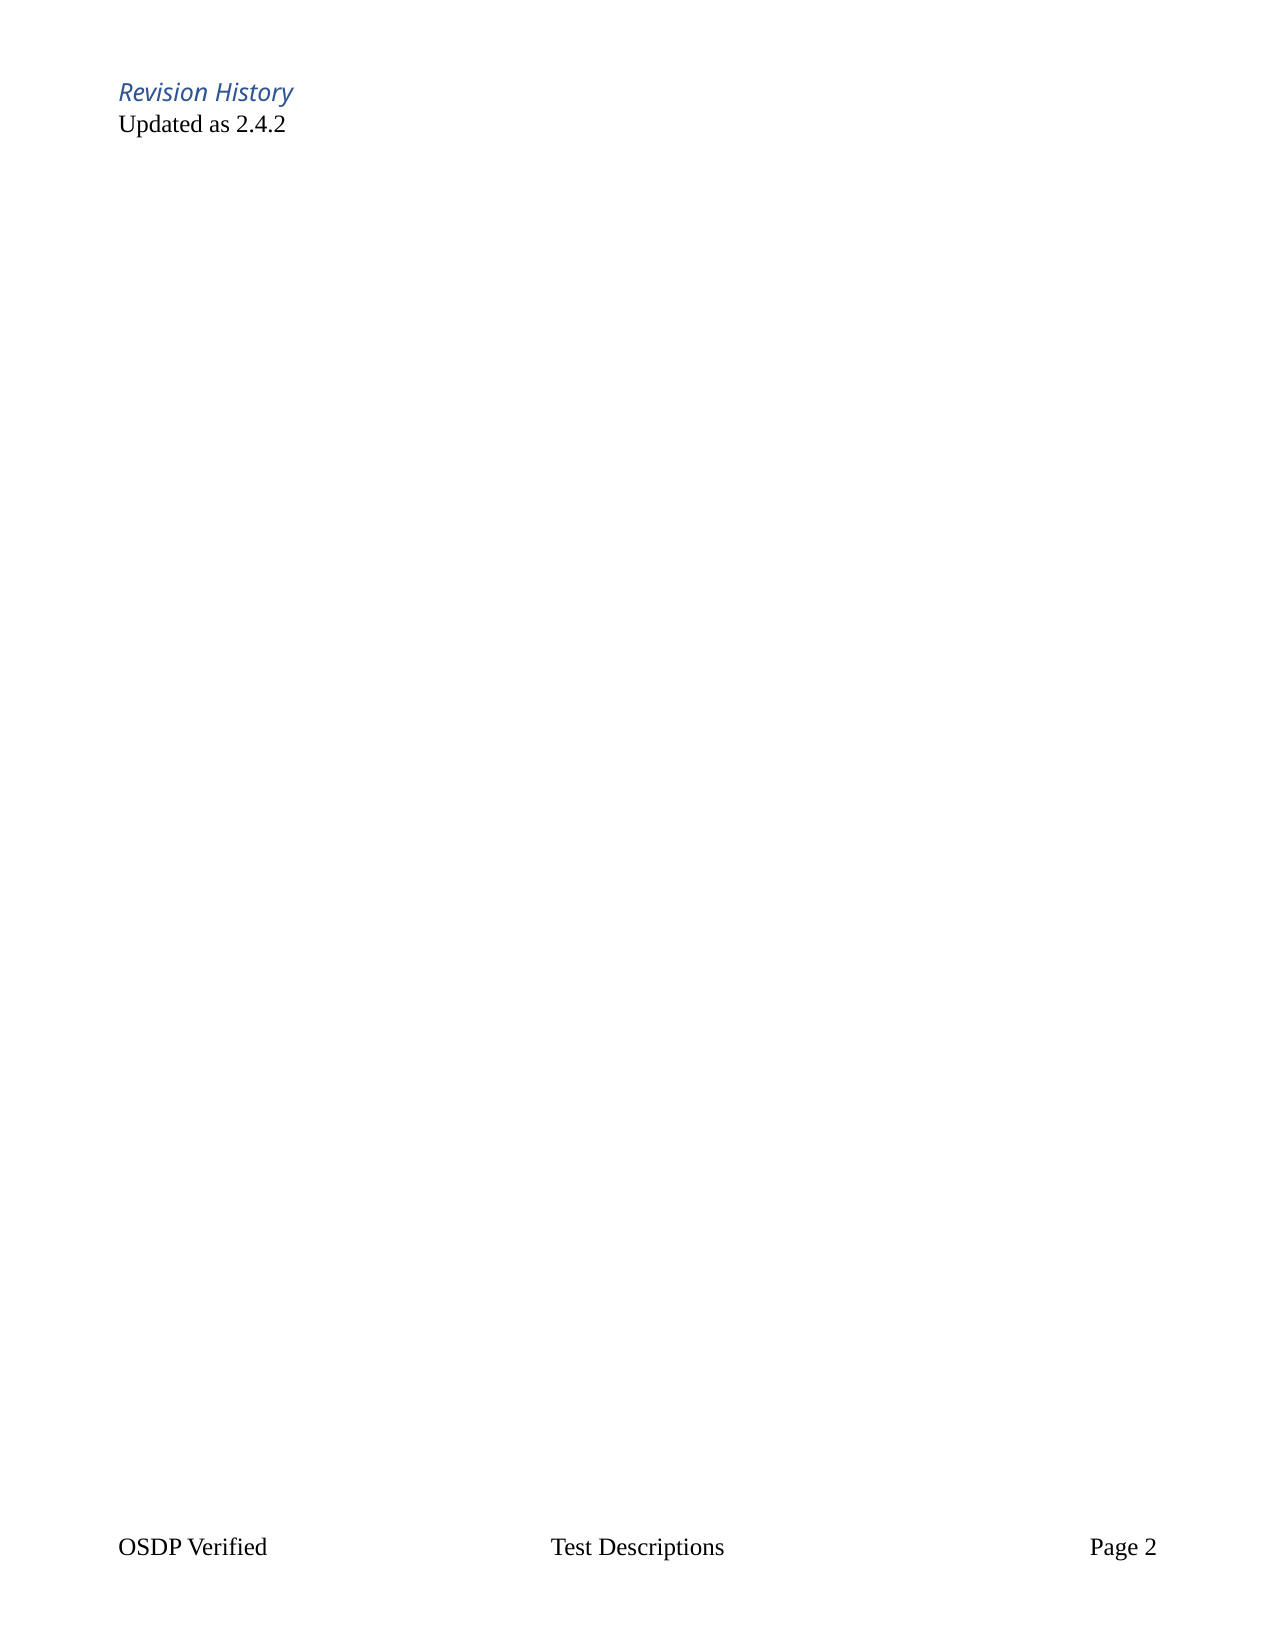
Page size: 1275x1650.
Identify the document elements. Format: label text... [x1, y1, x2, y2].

text Updated as 2.4.2 [118, 109, 1157, 138]
subtitle Revision History [118, 75, 1157, 109]
